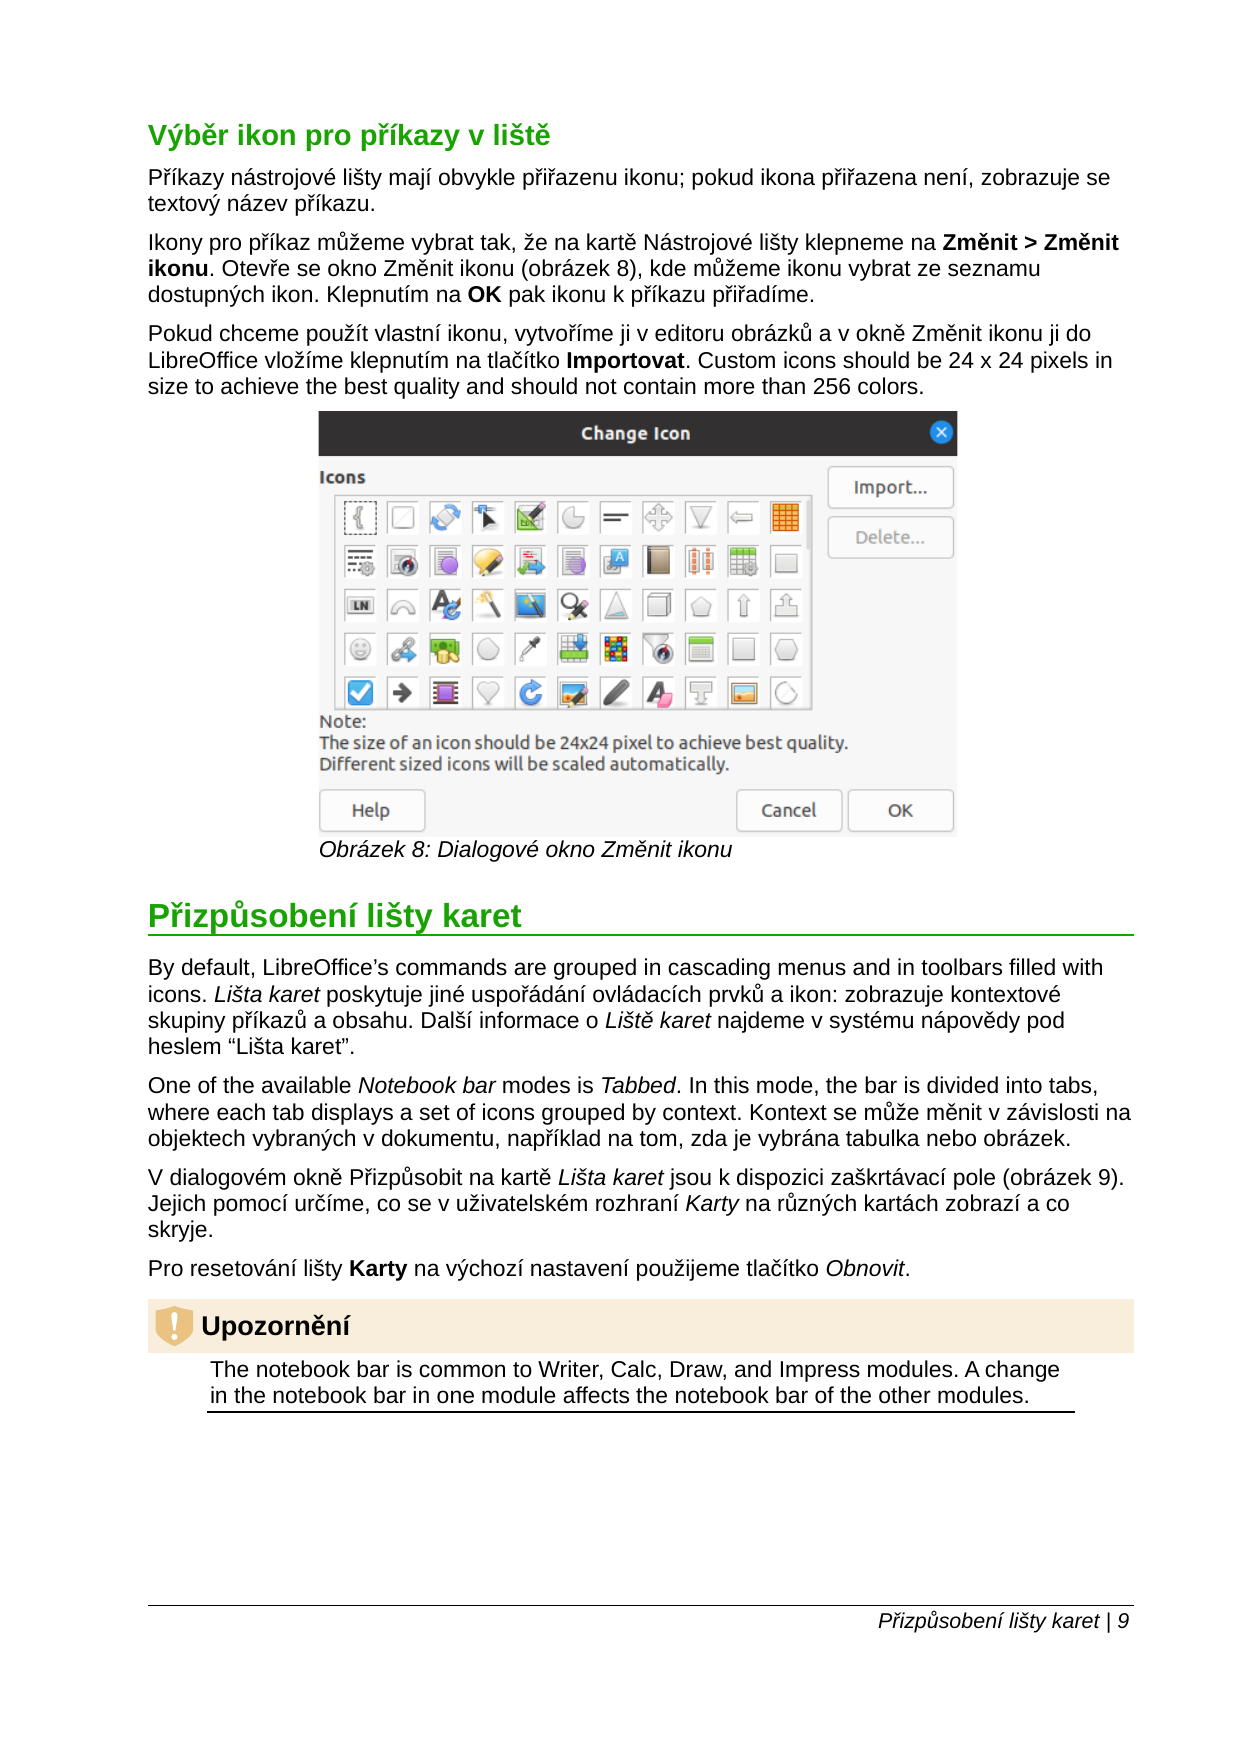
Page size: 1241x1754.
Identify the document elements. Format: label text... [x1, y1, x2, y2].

picture [318, 411, 958, 837]
text Příkazy nástrojové lišty mají obvykle přiřazenu ikonu; pokud ikona přiřazena není, zobrazuje se textový název příkazu. [148, 163, 1134, 216]
text One of the available Notebook bar modes is Tabbed. In this mode, the bar is divided into tabs, where each tab displays a set of icons grouped by context. Kontext se může měnit v závislosti na objektech vybraných v dokumentu, například na tom, zda je vybrána tabulka nebo obrázek. [148, 1072, 1134, 1151]
text The notebook bar is common to Writer, Calc, Draw, and Impress modules. A change in the notebook bar in one module affects the notebook bar of the other modules. [207, 1353, 1075, 1411]
text Pokud chceme použít vlastní ikonu, vytvoříme ji v editoru obrázků a v okně Změnit ikonu ji do LibreOffice vložíme klepnutím na tlačítko Importovat. Custom icons should be 24 x 24 pixels in size to achieve the best quality and should not contain more than 256 colors. [148, 320, 1134, 399]
text Ikony pro příkaz můžeme vybrat tak, že na kartě Nástrojové lišty klepneme na Změnit > Změnit ikonu. Otevře se okno Změnit ikonu (obrázek 8), kde můžeme ikonu vybrat ze seznamu dostupných ikon. Klepnutím na OK pak ikonu k příkazu přiřadíme. [148, 229, 1134, 308]
subtitle Upozornění [148, 1299, 1134, 1353]
subtitle Přizpůsobení lišty karet [148, 896, 1134, 934]
text Pro resetování lišty Karty na výchozí nastavení použijeme tlačítko Obnovit. [148, 1255, 1134, 1282]
text By default, LibreOffice’s commands are grouped in cascading menus and in toolbars filled with icons. Lišta karet poskytuje jiné uspořádání ovládacích prvků a ikon: zobrazuje kontextové skupiny příkazů a obsahu. Další informace o Liště karet najdeme v systému nápovědy pod heslem “Lišta karet”. [148, 954, 1134, 1059]
text Obrázek 8: Dialogové okno Změnit ikonu [318, 412, 963, 863]
subtitle Výběr ikon pro příkazy v liště [148, 118, 1134, 152]
text V dialogovém okně Přizpůsobit na kartě Lišta karet jsou k dispozici zaškrtávací pole (obrázek 9). Jejich pomocí určíme, co se v uživatelském rozhraní Karty na různých kartách zobrazí a co skryje. [148, 1164, 1134, 1243]
